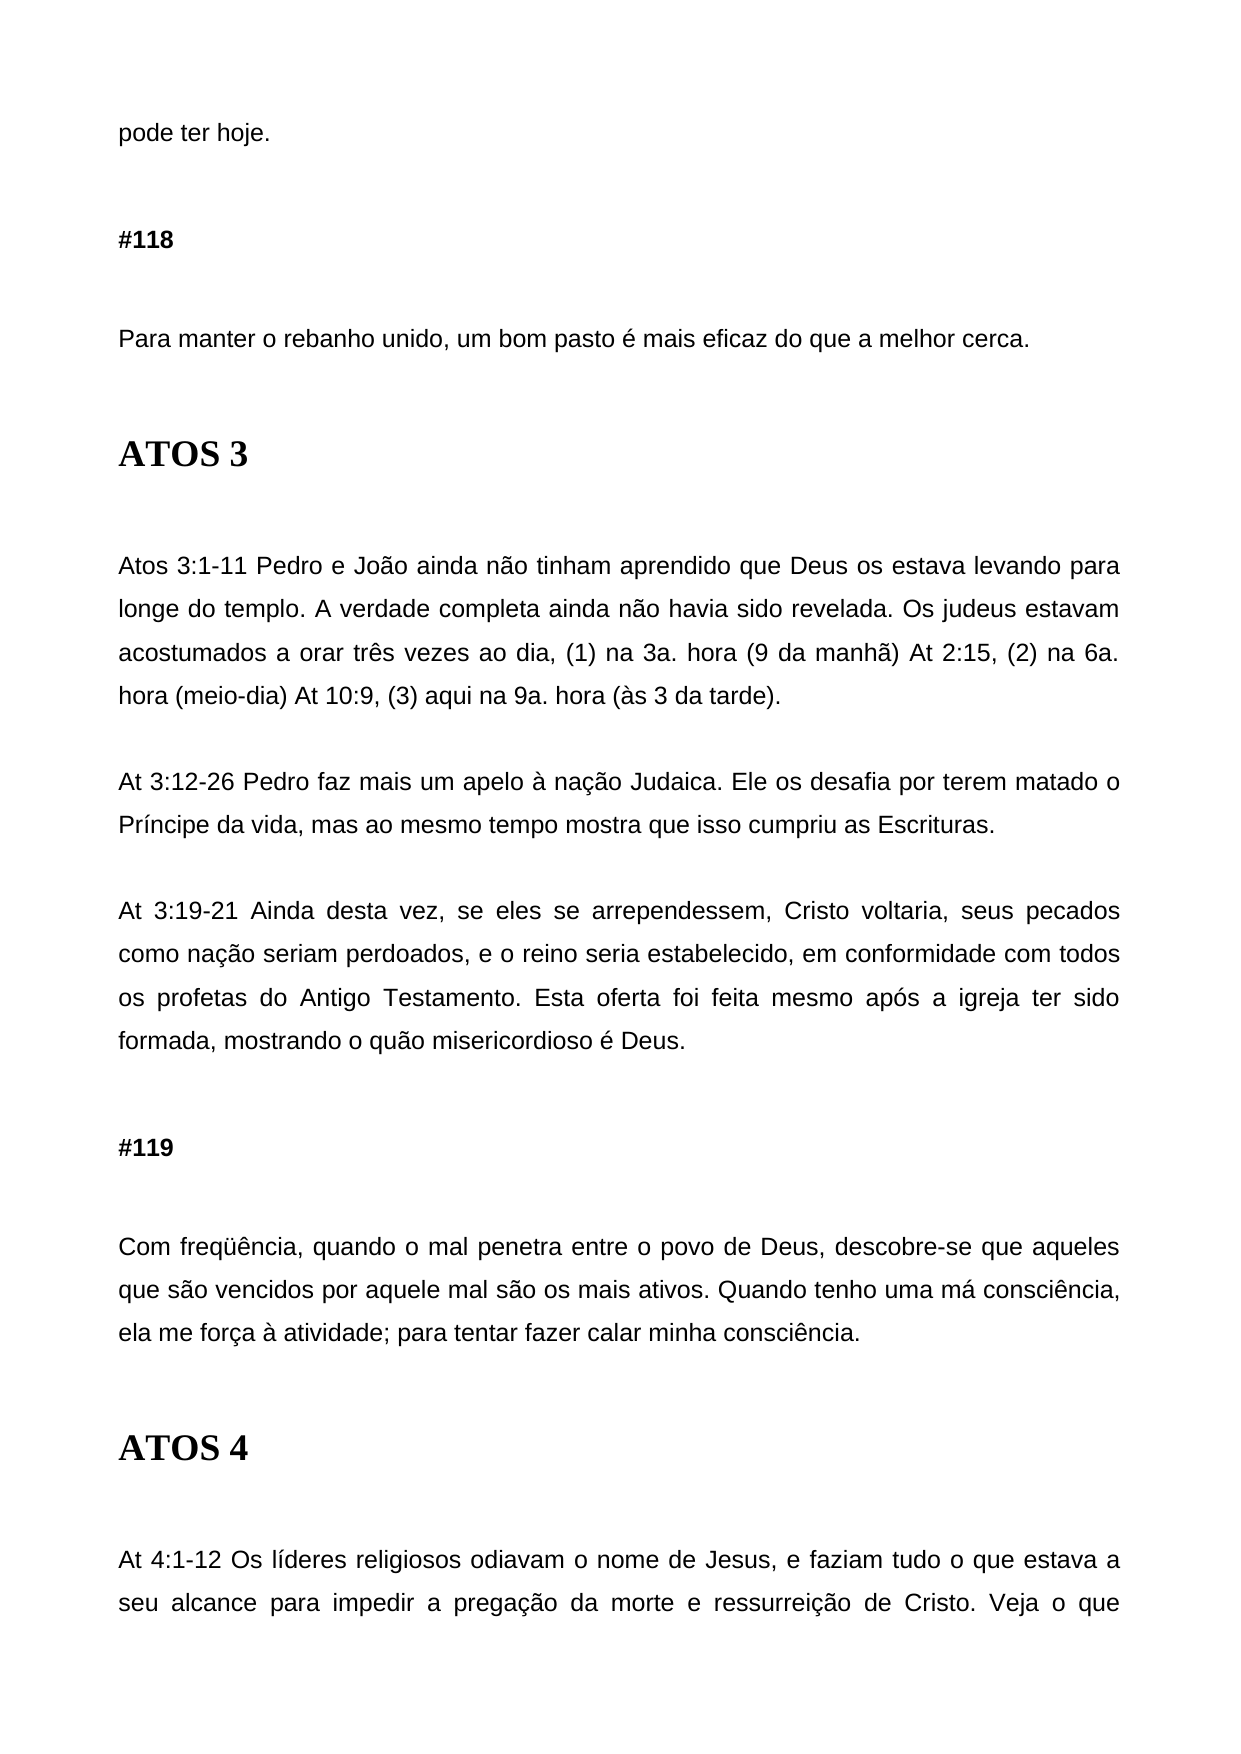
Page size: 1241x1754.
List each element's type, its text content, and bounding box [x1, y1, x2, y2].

text Com freqüência, quando o mal penetra entre o povo de Deus, descobre-se que aqueles que são vencidos por aquele mal são os mais ativos. Quando tenho uma má consciência, ela me força à atividade; para tentar fazer calar minha consciência. [118, 1232, 1122, 1347]
text Atos 3:1-11 Pedro e João ainda não tinham aprendido que Deus os estava levando para longe do templo. A verdade completa ainda não havia sido revelada. Os judeus estavam acostumados a orar três vezes ao dia, (1) na 3a. hora (9 da manhã) At 2:15, (2) na 6a. hora (meio-dia) At 10:9, (3) aqui na 9a. hora (às 3 da tarde). [118, 551, 1122, 709]
subtitle ATOS 3 [118, 431, 1122, 474]
subtitle #119 [118, 1133, 1122, 1162]
text pode ter hoje. [118, 118, 1122, 147]
text At 3:12-26 Pedro faz mais um apelo à nação Judaica. Ele os desafia por terem matado o Príncipe da vida, mas ao mesmo tempo mostra que isso cumpriu as Escrituras. [118, 767, 1122, 839]
text At 3:19-21 Ainda desta vez, se eles se arrependessem, Cristo voltaria, seus pecados como nação seriam perdoados, e o reino seria estabelecido, em conformidade com todos os profetas do Antigo Testamento. Esta oferta foi feita mesmo após a igreja ter sido formada, mostrando o quão misericordioso é Deus. [118, 896, 1122, 1054]
text At 4:1-12 Os líderes religiosos odiavam o nome de Jesus, e faziam tudo o que estava a seu alcance para impedir a pregação da morte e ressurreição de Cristo. Veja o que [118, 1545, 1122, 1617]
subtitle ATOS 4 [118, 1425, 1122, 1468]
subtitle #118 [118, 225, 1122, 254]
text Para manter o rebanho unido, um bom pasto é mais eficaz do que a melhor cerca. [118, 324, 1122, 353]
